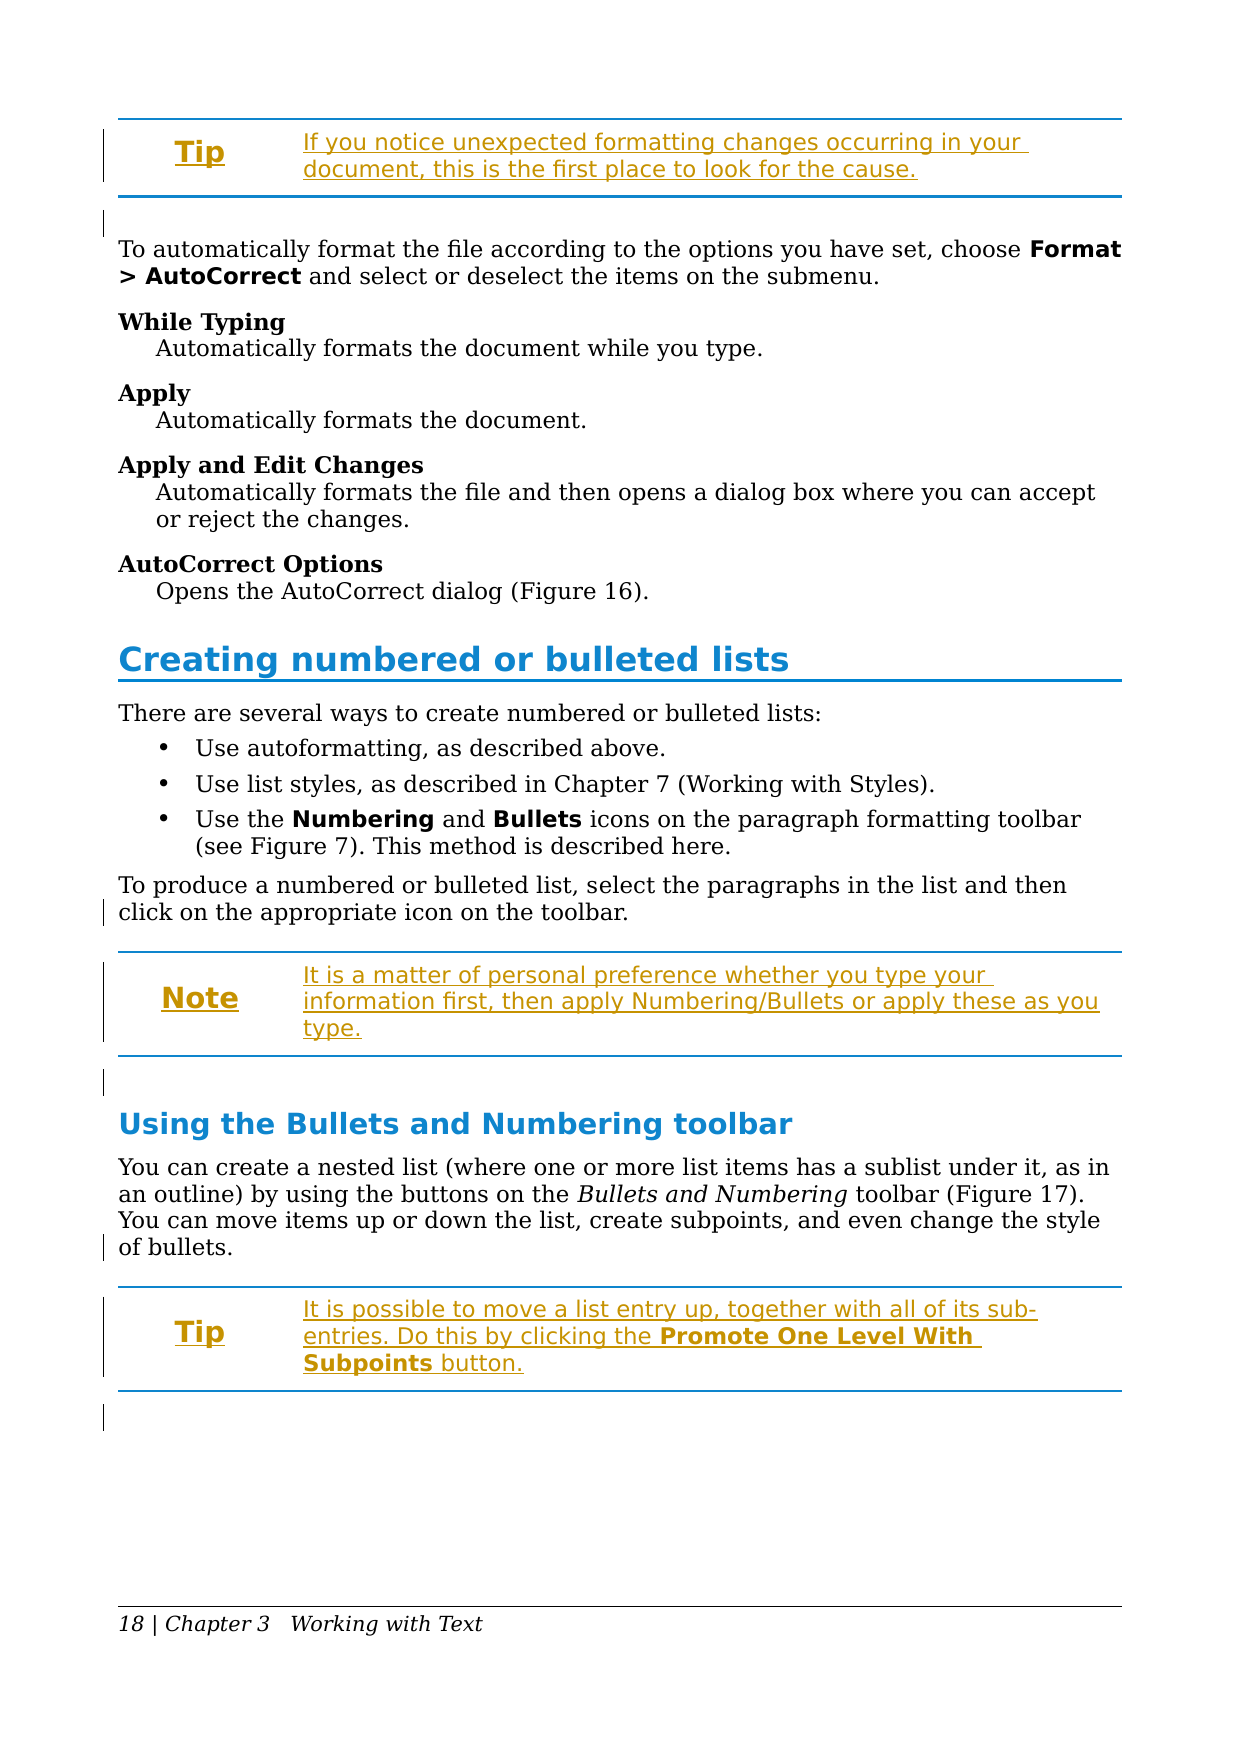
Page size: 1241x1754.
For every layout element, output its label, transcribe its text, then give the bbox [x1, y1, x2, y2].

text Automatically formats the file and then opens a dialog box where you can accept or reject the changes. [156, 479, 1122, 532]
list There are several ways to create numbered or bulleted lists: [118, 700, 1122, 727]
text To automatically format the file according to the options you have set, choose Format > AutoCorrect and select or deselect the items on the submenu. [118, 237, 1122, 290]
text Automatically formats the document. [156, 407, 1122, 434]
text While Typing [118, 308, 1122, 335]
text AutoCorrect Options [118, 551, 1122, 578]
table_header Tip [118, 120, 281, 195]
text Apply [118, 380, 1122, 407]
subtitle Using the Bullets and Numbering toolbar [118, 1108, 1122, 1142]
table_header Tip [118, 1288, 281, 1389]
list Use list styles, as described in Chapter 7 (Working with Styles). [156, 769, 1122, 798]
text Automatically formats the document while you type. [156, 335, 1122, 362]
table_header If you notice unexpected formatting changes occurring in your document, this is the first place to look for the cause. [281, 120, 1122, 195]
table_header It is a matter of personal preference whether you type your information first, then apply Numbering/Bullets or apply these as you type. [281, 953, 1122, 1055]
text Apply and Edit Changes [118, 452, 1122, 479]
table_header Note [118, 953, 281, 1055]
list Use the Numbering and Bullets icons on the paragraph formatting toolbar (see Figure 7). This method is described here. [156, 804, 1122, 860]
table_header It is possible to move a list entry up, together with all of its sub-entries. Do this by clicking the Promote One Level With Subpoints button. [281, 1288, 1122, 1389]
text Opens the AutoCorrect dialog (Figure 16). [156, 578, 1122, 604]
subtitle Creating numbered or bulleted lists [118, 641, 1122, 679]
list Use autoformatting, as described above. [156, 733, 1122, 763]
text You can create a nested list (where one or more list items has a sublist under it, as in an outline) by using the buttons on the Bullets and Numbering toolbar (Figure 17). You can move items up or down the list, create subpoints, and even change the style of bullets. [118, 1154, 1122, 1261]
text To produce a numbered or bulleted list, select the paragraphs in the list and then click on the appropriate icon on the toolbar. [118, 873, 1122, 926]
